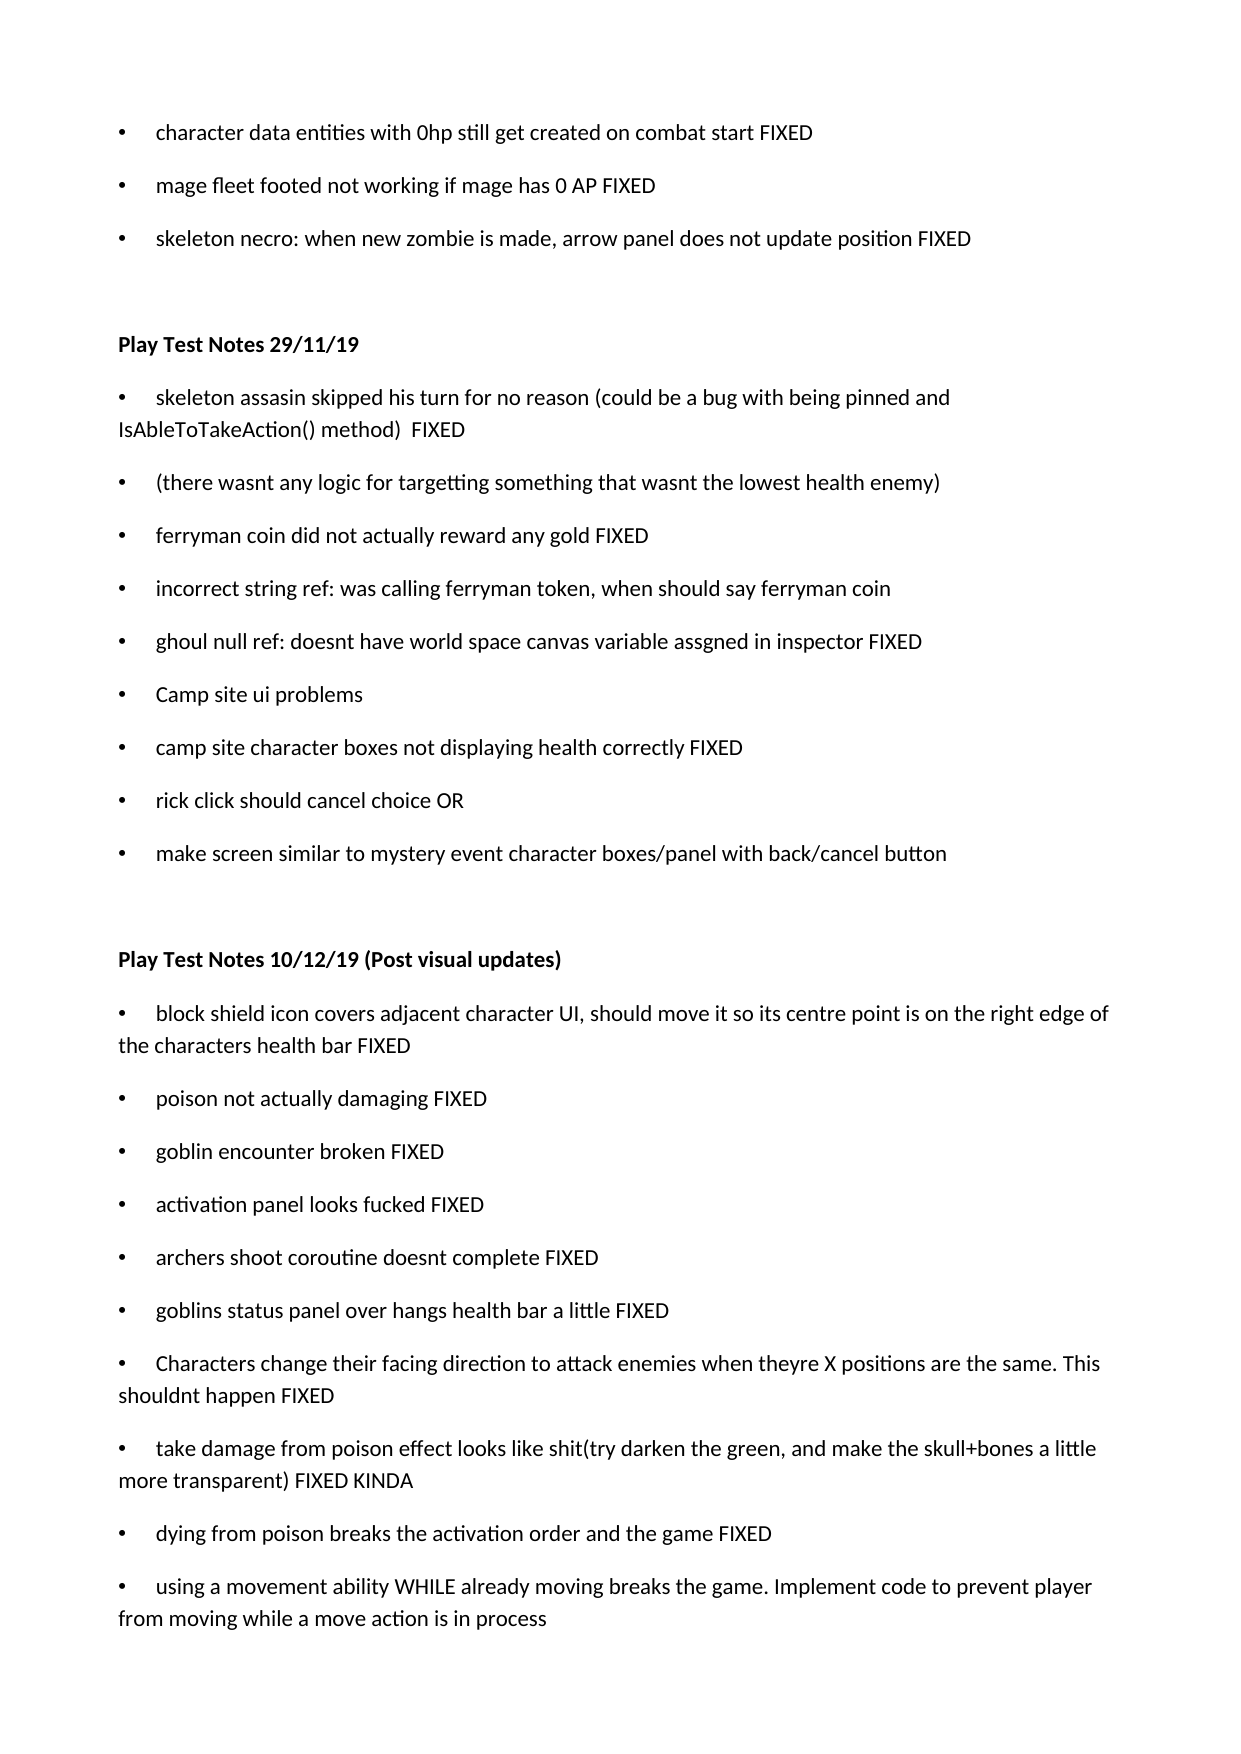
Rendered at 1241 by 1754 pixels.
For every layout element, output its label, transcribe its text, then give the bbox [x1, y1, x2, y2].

list (there wasnt any logic for targetting something that wasnt the lowest health enemy) [81, 468, 1122, 496]
text Play Test Notes 29/11/19 [118, 330, 1122, 358]
list camp site character boxes not displaying health correctly FIXED [81, 733, 1122, 762]
list activation panel looks fucked FIXED [81, 1190, 1122, 1218]
list character data entities with 0hp still get created on combat start FIXED [81, 118, 1122, 146]
list block shield icon covers adjacent character UI, should move it so its centre point is on the right edge of the characters health bar FIXED [81, 999, 1122, 1059]
list take damage from poison effect looks like shit(try darken the green, and make the skull+bones a little more transparent) FIXED KINDA [81, 1434, 1122, 1494]
list ghoul null ref: doesnt have world space canvas variable assgned in inspector FIXED [81, 627, 1122, 656]
list goblins status panel over hangs health bar a little FIXED [81, 1296, 1122, 1324]
list make screen similar to mystery event character boxes/panel with back/cancel button [81, 839, 1122, 868]
list ferryman coin did not actually reward any gold FIXED [81, 521, 1122, 549]
list skeleton necro: when new zombie is made, arrow panel does not update position FIXED [81, 224, 1122, 252]
list poison not actually damaging FIXED [81, 1084, 1122, 1112]
text Play Test Notes 10/12/19 (Post visual updates) [118, 946, 1122, 974]
list using a movement ability WHILE already moving breaks the game. Implement code to prevent player from moving while a move action is in process [81, 1572, 1122, 1633]
list skeleton assasin skipped his turn for no reason (could be a bug with being pinned and IsAbleToTakeAction() method) FIXED [81, 383, 1122, 443]
list goblin encounter broken FIXED [81, 1137, 1122, 1165]
list Characters change their facing direction to attack enemies when theyre X positions are the same. This shouldnt happen FIXED [81, 1349, 1122, 1409]
list incorrect string ref: was calling ferryman token, when should say ferryman coin [81, 574, 1122, 602]
list dying from poison breaks the activation order and the game FIXED [81, 1519, 1122, 1547]
list mage fleet footed not working if mage has 0 AP FIXED [81, 171, 1122, 199]
list archers shoot coroutine doesnt complete FIXED [81, 1243, 1122, 1271]
list rick click should cancel choice OR [81, 787, 1122, 814]
list Camp site ui problems [81, 681, 1122, 708]
